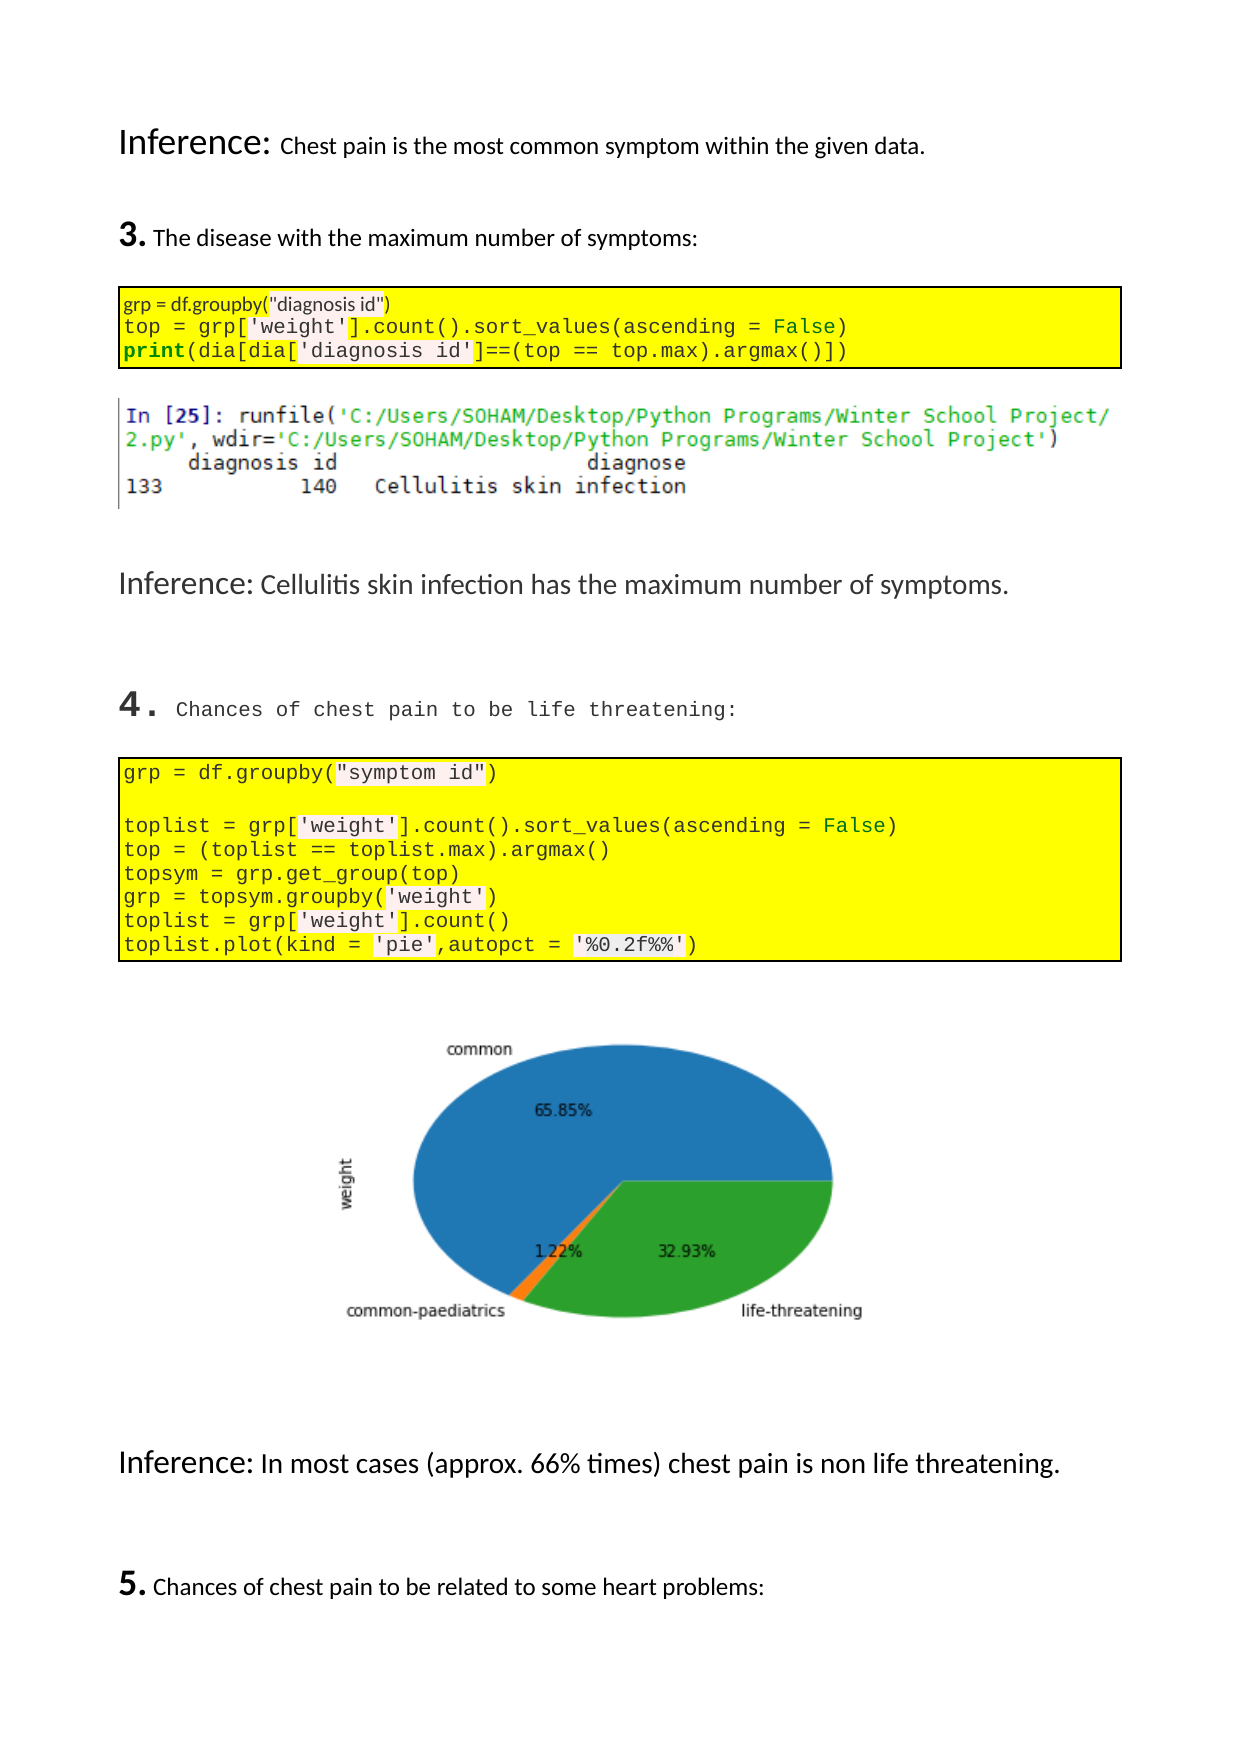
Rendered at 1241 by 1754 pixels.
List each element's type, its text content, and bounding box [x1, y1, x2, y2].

text toplist = grp['weight'].count().sort_values(ascending = False) [120, 810, 1120, 834]
text toplist = grp['weight'].count() [120, 905, 1120, 928]
text 3. The disease with the maximum number of symptoms: [118, 210, 1122, 256]
text grp = df.groupby("diagnosis id") [120, 288, 1120, 312]
text 4. Chances of chest pain to be life threatening: [118, 685, 1122, 728]
text grp = df.groupby("symptom id") [120, 759, 1120, 786]
text top = grp['weight'].count().sort_values(ascending = False) [120, 312, 1120, 335]
text 5. Chances of chest pain to be related to some heart problems: [118, 1559, 1122, 1604]
text grp = topsym.groupby('weight') [120, 881, 1120, 905]
text top = (toplist == toplist.max).argmax() [120, 834, 1120, 858]
text toplist.plot(kind = 'pie',autopct = '%0.2f%%') [120, 928, 1120, 960]
picture [118, 398, 1123, 509]
text topsym = grp.get_group(top) [120, 858, 1120, 881]
text Inference: Chest pain is the most common symptom within the given data. [118, 118, 1122, 164]
picture [325, 991, 915, 1370]
text Inference: Cellulitis skin infection has the maximum number of symptoms. [118, 562, 1122, 603]
text Inference: In most cases (approx. 66% times) chest pain is non life threatening. [118, 1442, 1122, 1482]
text print(dia[dia['diagnosis id']==(top == top.max).argmax()]) [120, 335, 1120, 367]
